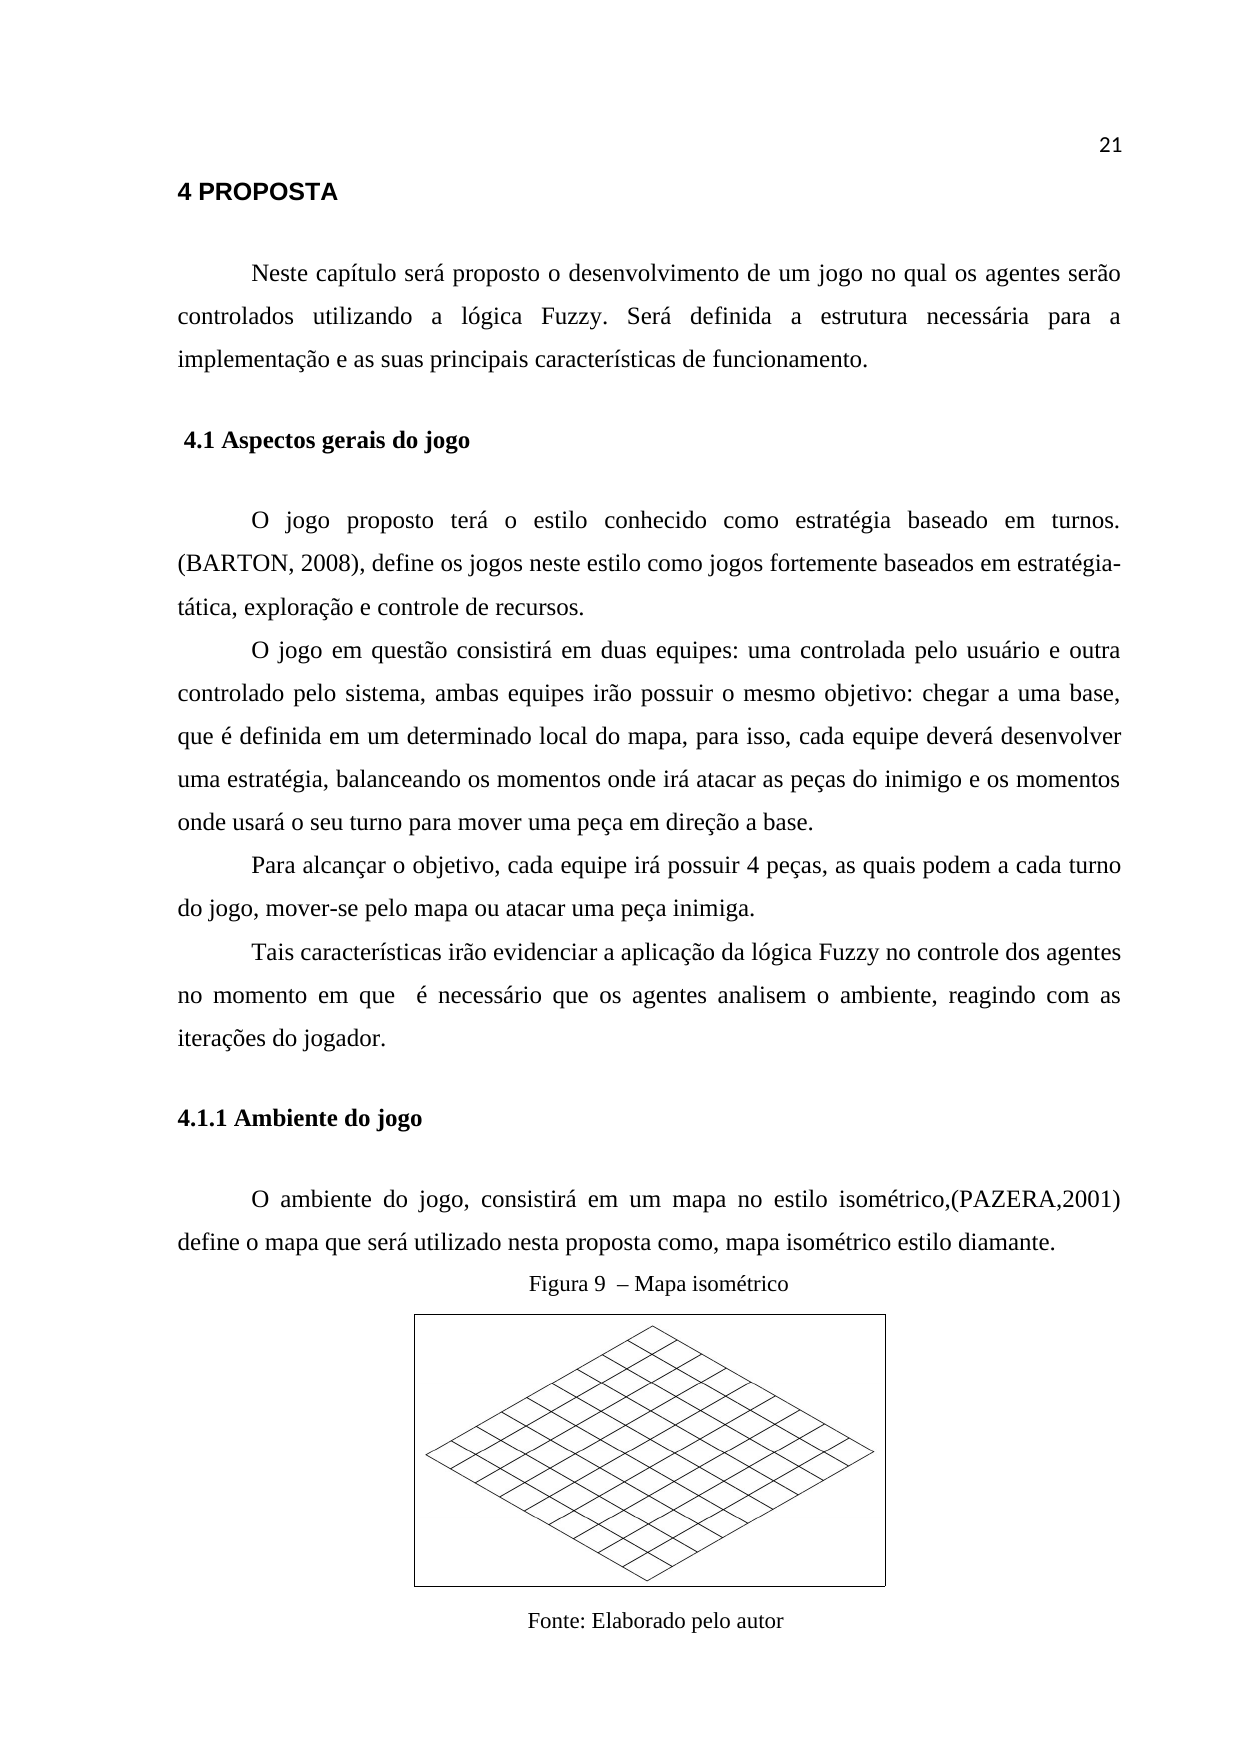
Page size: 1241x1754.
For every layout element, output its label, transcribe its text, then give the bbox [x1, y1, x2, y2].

subtitle Fonte: Elaborado pelo autor [177, 1389, 1122, 1633]
subtitle 4.1.1 Ambiente do jogo [177, 1103, 1122, 1132]
text O jogo proposto terá o estilo conhecido como estratégia baseado em turnos. (BARTON, 2008), define os jogos neste estilo como jogos fortemente baseados em estratégia-tática, exploração e controle de recursos. [177, 505, 1122, 620]
text Figura 9 – Mapa isométrico [177, 1270, 1122, 1297]
text O jogo em questão consistirá em duas equipes: uma controlada pelo usuário e outra controlado pelo sistema, ambas equipes irão possuir o mesmo objetivo: chegar a uma base, que é definida em um determinado local do mapa, para isso, cada equipe deverá desenvolver uma estratégia, balanceando os momentos onde irá atacar as peças do inimigo e os momentos onde usará o seu turno para mover uma peça em direção a base. [177, 635, 1122, 836]
subtitle 4.1 Aspectos gerais do jogo [177, 425, 1122, 453]
picture [417, 1317, 883, 1584]
text Para alcançar o objetivo, cada equipe irá possuir 4 peças, as quais podem a cada turno do jogo, mover-se pelo mapa ou atacar uma peça inimiga. [177, 850, 1122, 922]
text Tais características irão evidenciar a aplicação da lógica Fuzzy no controle dos agentes no momento em que é necessário que os agentes analisem o ambiente, reagindo com as iterações do jogador. [177, 937, 1122, 1052]
list PROPOSTA [177, 177, 1122, 206]
text Neste capítulo será proposto o desenvolvimento de um jogo no qual os agentes serão controlados utilizando a lógica Fuzzy. Será definida a estrutura necessária para a implementação e as suas principais características de funcionamento. [177, 258, 1122, 373]
text O ambiente do jogo, consistirá em um mapa no estilo isométrico,(PAZERA,2001) define o mapa que será utilizado nesta proposta como, mapa isométrico estilo diamante. [177, 1184, 1122, 1256]
